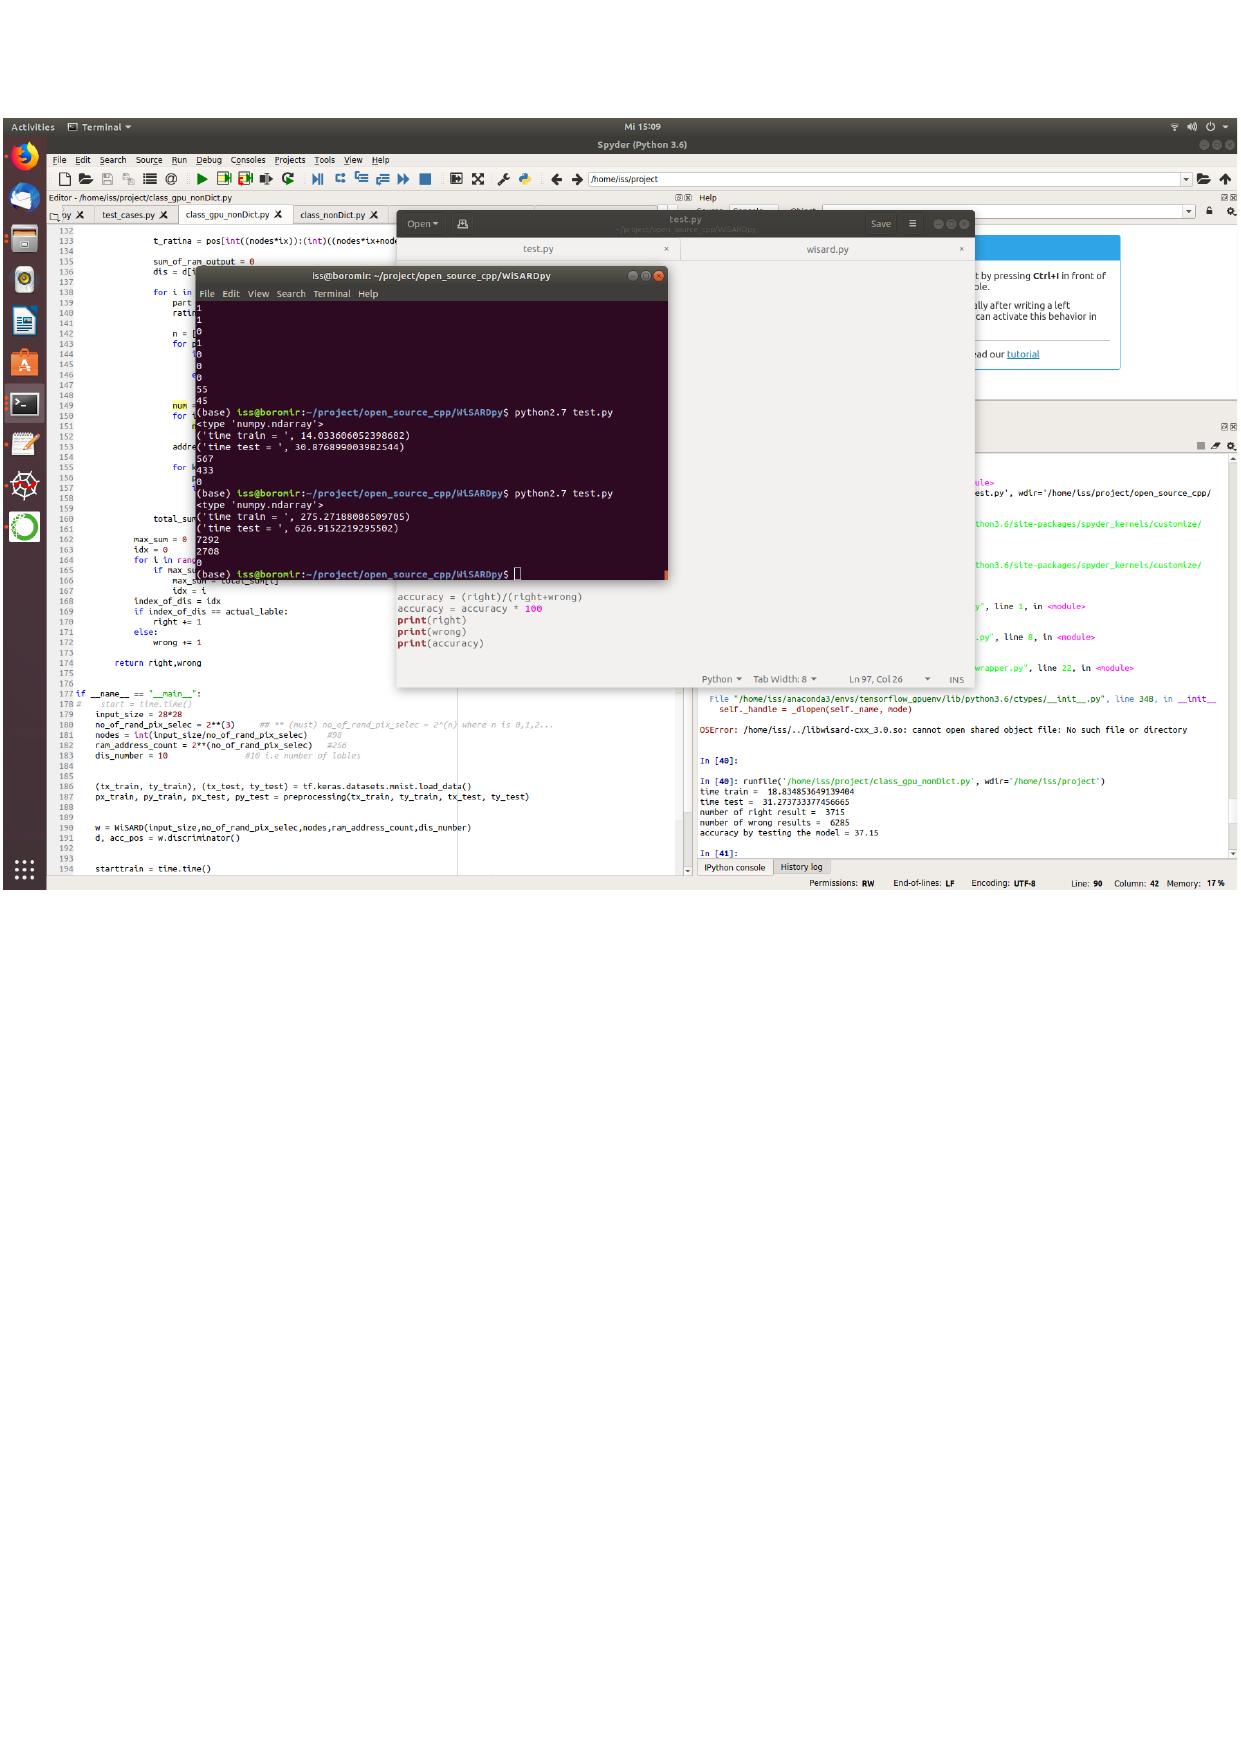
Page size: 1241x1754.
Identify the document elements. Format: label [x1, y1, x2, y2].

picture [3, 118, 1238, 890]
